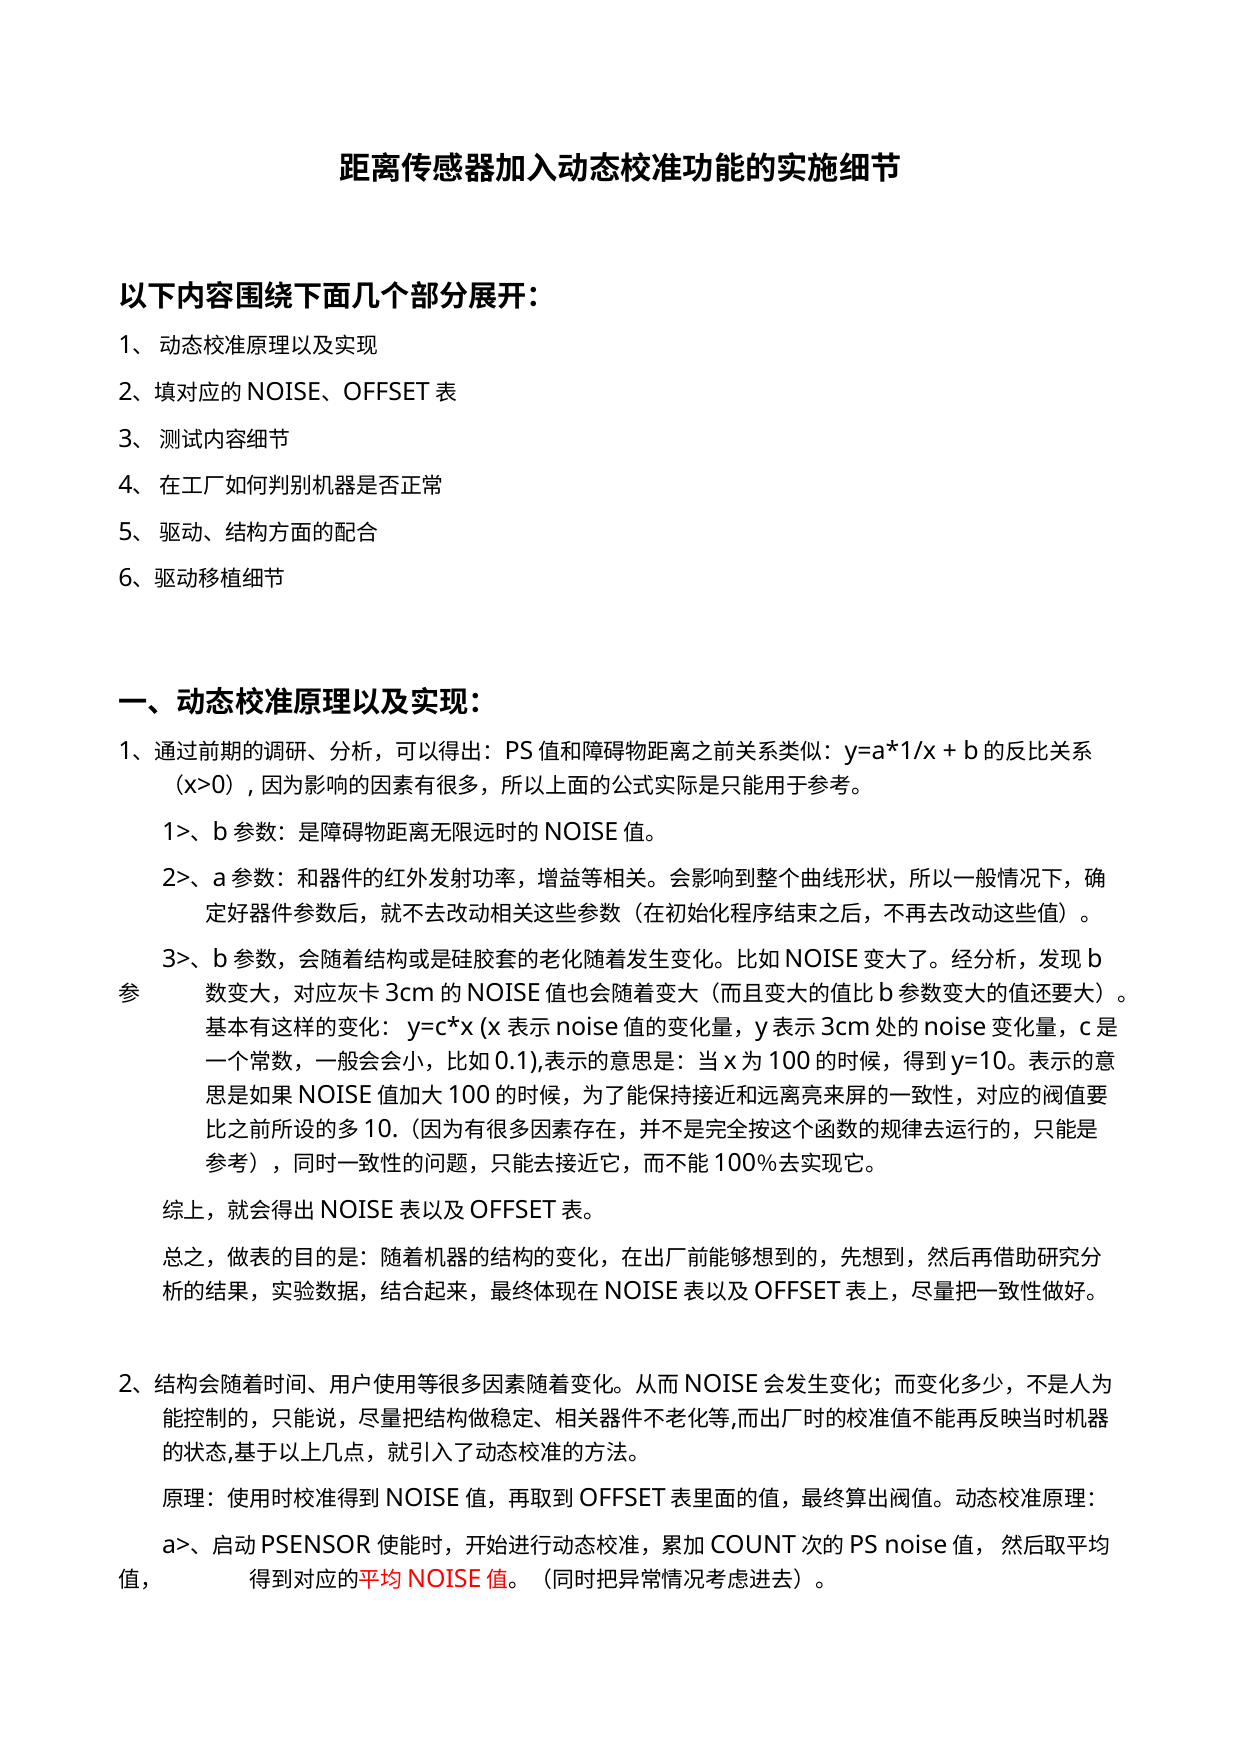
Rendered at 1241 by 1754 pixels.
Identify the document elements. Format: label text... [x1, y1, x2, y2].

text 3、 测试内容细节 [118, 420, 1122, 454]
text 1>、b参数：是障碍物距离无限远时的NOISE值。 [118, 813, 1122, 848]
text 1、 动态校准原理以及实现 [118, 327, 1122, 361]
subtitle 一、动态校准原理以及实现： [118, 678, 1122, 720]
text 4、 在工厂如何判别机器是否正常 [118, 467, 1122, 501]
subtitle 距离传感器加入动态校准功能的实施细节 [118, 143, 1122, 188]
text 2、结构会随着时间、用户使用等很多因素随着变化。从而NOISE会发生变化；而变化多少，不是人为 能控制的，只能说，尽量把结构做稳定、相关器件不老化等,而出厂时的校准值不能再反映当时机器 的状态,基于以上几点，就引入了动态校准的方法。 [118, 1365, 1122, 1468]
text 3>、b参数，会随着结构或是硅胶套的老化随着发生变化。比如NOISE变大了。经分析，发现b参 数变大，对应灰卡3cm的NOISE值也会随着变大（而且变大的值比b参数变大的值还要大）。 基本有这样的变化： y=c*x (x 表示noise值的变化量，y表示3cm处的noise变化量，c是 一个常数，一般会会小，比如0.1),表示的意思是：当x为100的时候，得到y=10。表示的意 思是如果NOISE值加大100的时候，为了能保持接近和远离亮来屏的一致性，对应的阀值要 比之前所设的多10.（因为有很多因素存在，并不是完全按这个函数的规律去运行的，只能是 参考），同时一致性的问题，只能去接近它，而不能100％去实现它。 [118, 941, 1122, 1179]
text 1、通过前期的调研、分析，可以得出：PS值和障碍物距离之前关系类似：y=a*1/x + b的反比关系 （x>0）, 因为影响的因素有很多，所以上面的公式实际是只能用于参考。 [118, 733, 1122, 801]
text 综上，就会得出NOISE表以及OFFSET表。 [118, 1192, 1122, 1226]
text a>、启动PSENSOR 使能时，开始进行动态校准，累加COUNT次的PS noise值， 然后取平均值， 得到对应的平均NOISE值。（同时把异常情况考虑进去）。 [118, 1527, 1122, 1595]
text 6、驱动移植细节 [118, 560, 1122, 594]
text 原理：使用时校准得到NOISE值，再取到OFFSET表里面的值，最终算出阀值。动态校准原理： [118, 1480, 1122, 1514]
text 5、 驱动、结构方面的配合 [118, 513, 1122, 547]
text 2、填对应的NOISE、OFFSET表 [118, 374, 1122, 408]
text 2>、a参数：和器件的红外发射功率，增益等相关。会影响到整个曲线形状，所以一般情况下，确 定好器件参数后，就不去改动相关这些参数（在初始化程序结束之后，不再去改动这些值）。 [118, 860, 1122, 928]
text 总之，做表的目的是：随着机器的结构的变化，在出厂前能够想到的，先想到，然后再借助研究分 析的结果，实验数据，结合起来，最终体现在NOISE表以及OFFSET表上，尽量把一致性做好。 [118, 1238, 1122, 1306]
subtitle 以下内容围绕下面几个部分展开： [118, 272, 1122, 315]
